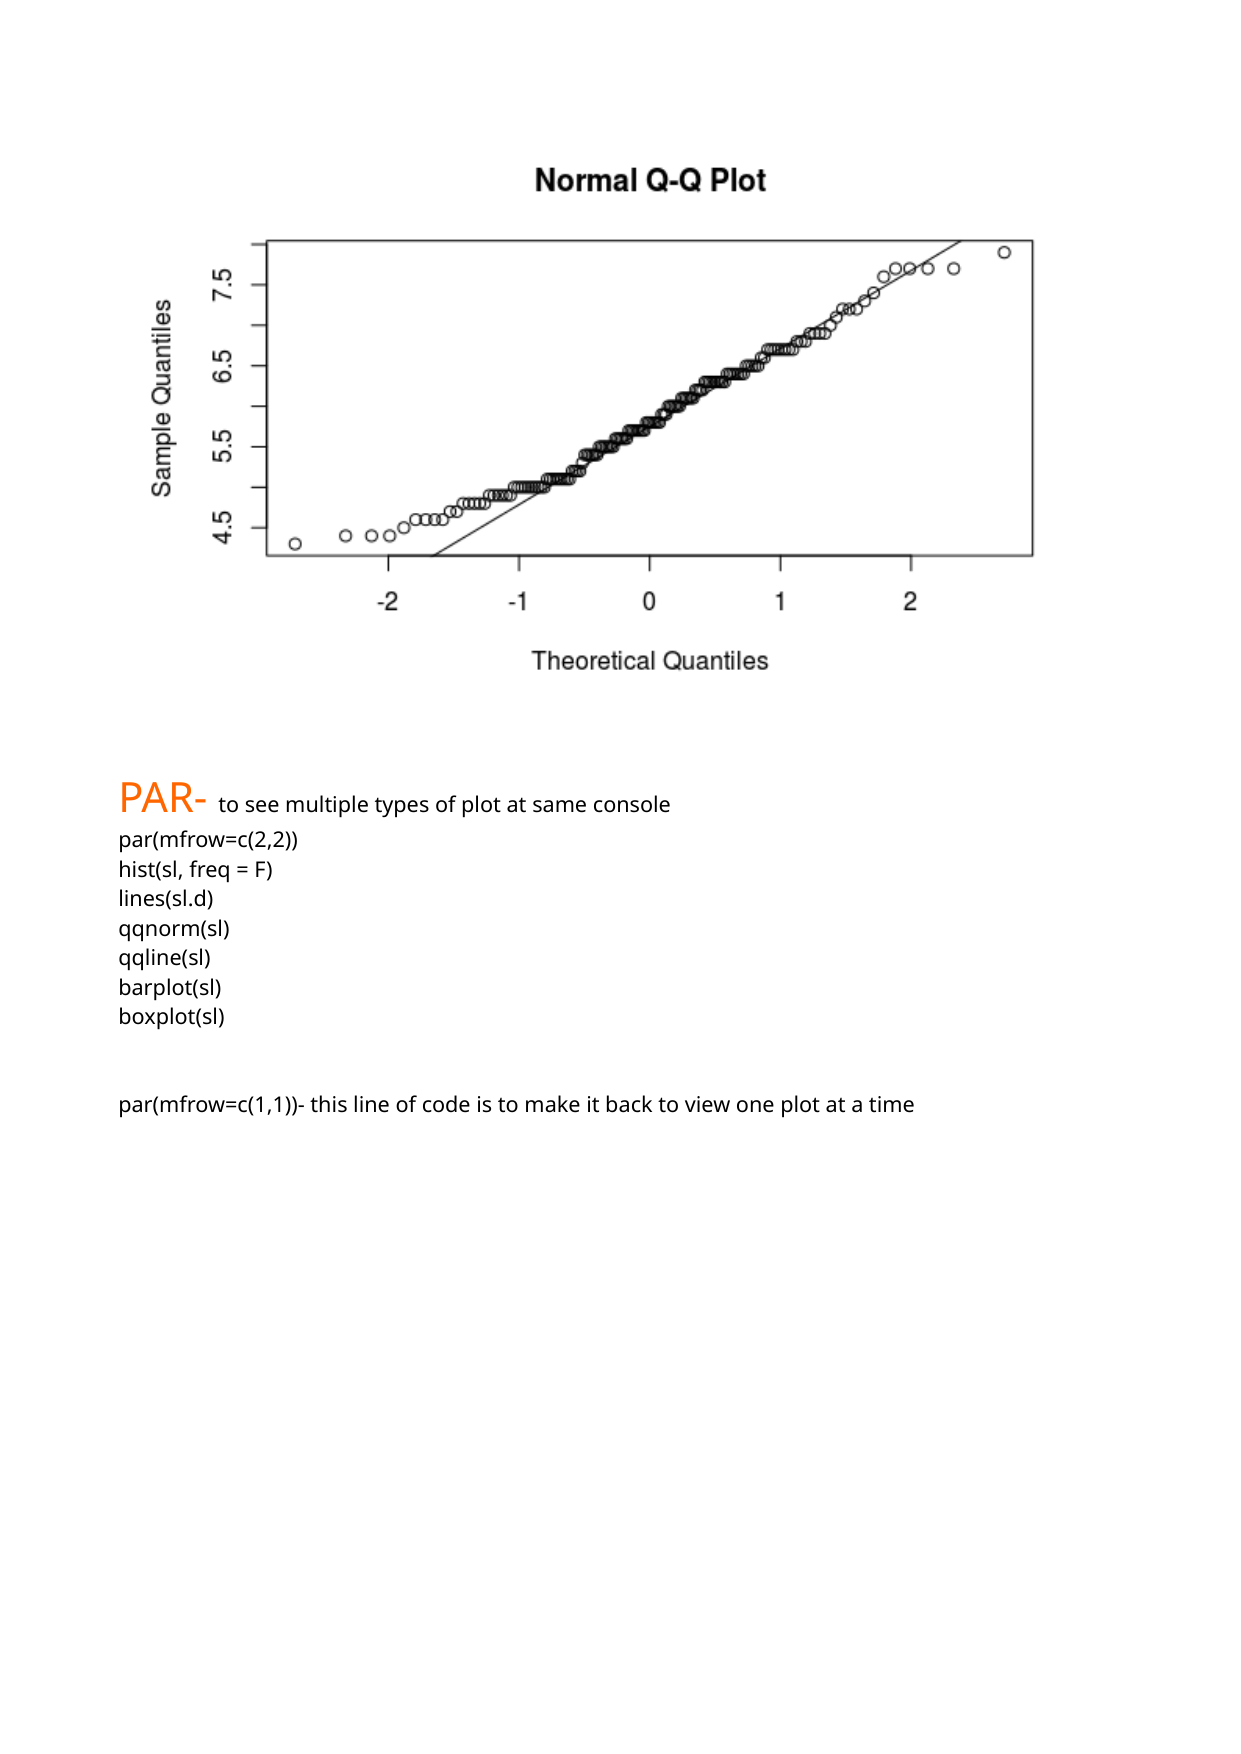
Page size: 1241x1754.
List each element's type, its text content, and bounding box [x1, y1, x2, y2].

text qqline(sl) [118, 942, 1122, 972]
text par(mfrow=c(1,1))- this line of code is to make it back to view one plot at a time [118, 1090, 1122, 1119]
text boxplot(sl) [118, 1001, 1122, 1031]
text PAR- to see multiple types of plot at same console [118, 768, 1122, 824]
text lines(sl.d) [118, 883, 1122, 913]
text hist(sl, freq = F) [118, 854, 1122, 883]
text qqnorm(sl) [118, 913, 1122, 942]
text par(mfrow=c(2,2)) [118, 824, 1122, 854]
text barplot(sl) [118, 972, 1122, 1001]
picture [144, 118, 1096, 709]
